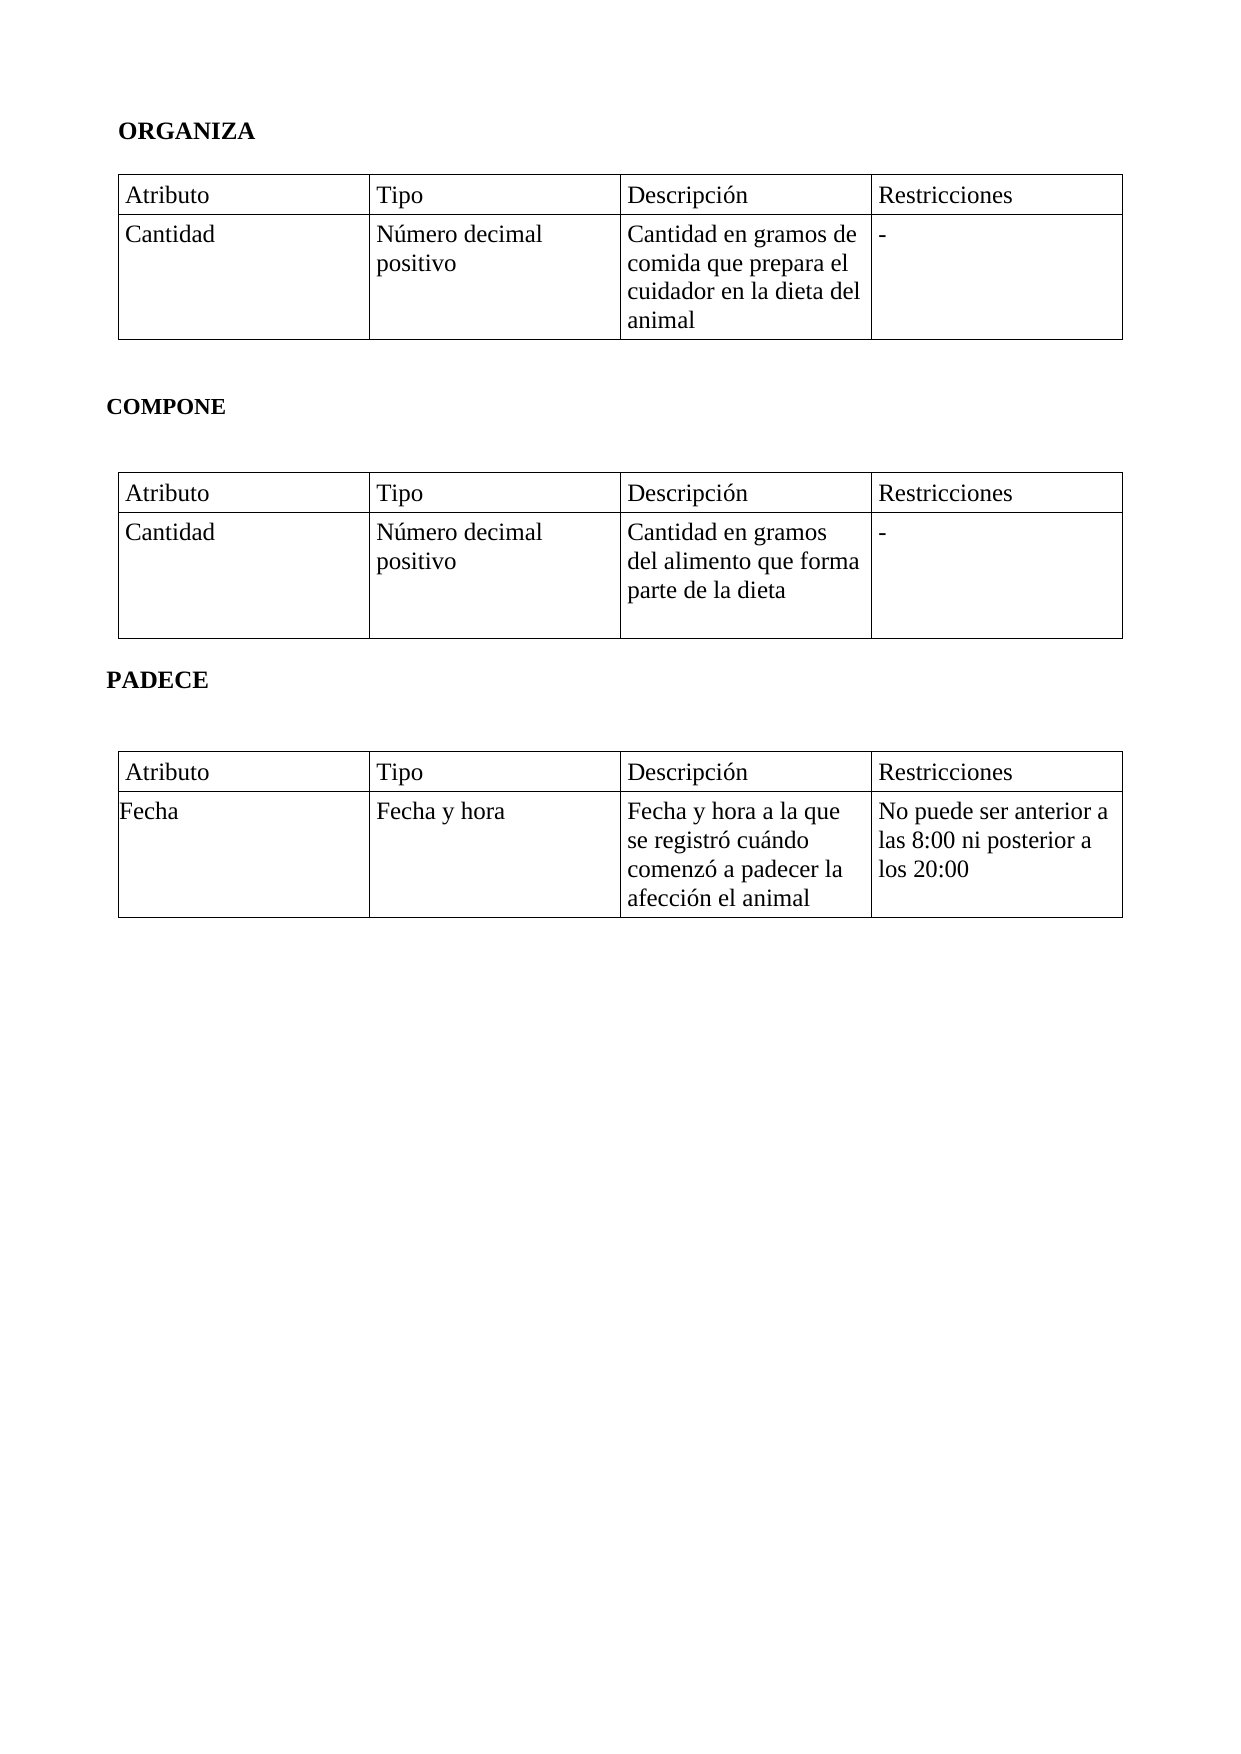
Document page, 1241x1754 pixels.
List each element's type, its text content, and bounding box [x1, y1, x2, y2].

table_cell No puede ser anterior a las 8:00 ni posterior a los 20:00 [872, 792, 1122, 917]
table_header Atributo [119, 175, 369, 214]
table_cell Fecha y hora a la que se registró cuándo comenzó a padecer la afección el animal [621, 792, 871, 917]
table_header Descripción [621, 752, 871, 791]
table_cell Fecha [119, 792, 369, 917]
table_header Descripción [621, 473, 871, 512]
table_cell Número decimal positivo [370, 513, 620, 637]
table_header Restricciones [872, 473, 1122, 512]
table_cell - [872, 513, 1122, 637]
table_cell Fecha y hora [370, 792, 620, 917]
table_header Tipo [370, 752, 620, 791]
text PADECE [106, 665, 1136, 694]
table_header Descripción [621, 175, 871, 214]
table_header Tipo [370, 473, 620, 512]
table_header Atributo [119, 473, 369, 512]
table_cell Cantidad [119, 215, 369, 339]
text ORGANIZA [118, 116, 1136, 145]
table_cell Cantidad en gramos del alimento que forma parte de la dieta [621, 513, 871, 637]
table_cell Cantidad en gramos de comida que prepara el cuidador en la dieta del animal [621, 215, 871, 339]
table_header Restricciones [872, 752, 1122, 791]
table_header Restricciones [872, 175, 1122, 214]
text COMPONE [106, 393, 1136, 419]
table_cell - [872, 215, 1122, 339]
table_cell Cantidad [119, 513, 369, 637]
table_cell Número decimal positivo [370, 215, 620, 339]
table_header Tipo [370, 175, 620, 214]
table_header Atributo [119, 752, 369, 791]
